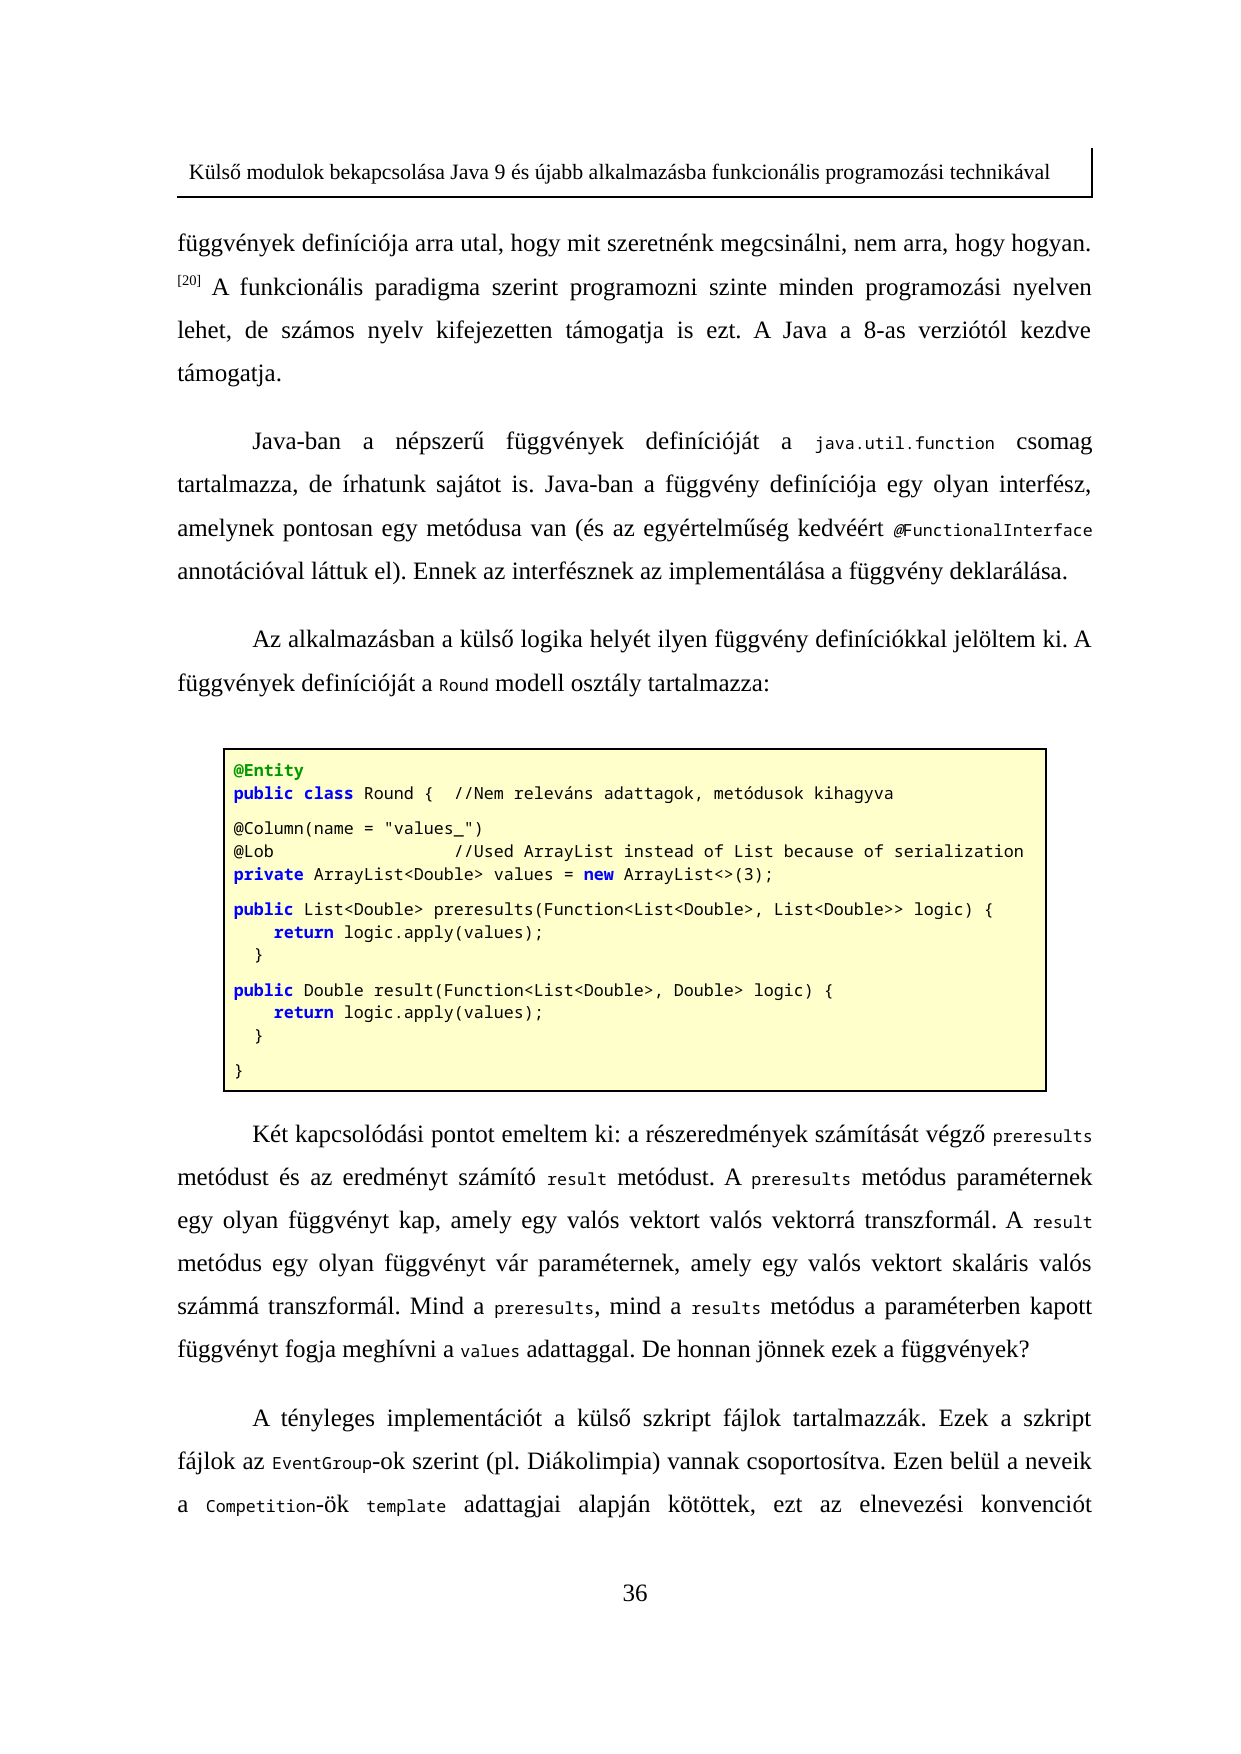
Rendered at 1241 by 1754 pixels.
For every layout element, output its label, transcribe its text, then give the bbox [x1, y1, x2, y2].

text } [234, 1059, 1036, 1082]
text @Column(name = "values_") @Lob //Used ArrayList instead of List because of serialization private ArrayList<Double> values = new ArrayList<>(3); [234, 817, 1036, 885]
text public List<Double> preresults(Function<List<Double>, List<Double>> logic) { return logic.apply(values); } [234, 898, 1036, 966]
text Az alkalmazásban a külső logika helyét ilyen függvény definíciókkal jelöltem ki. A függvények definícióját a Round modell osztály tartalmazza: [177, 624, 1093, 696]
text Két kapcsolódási pontot emeltem ki: a részeredmények számítását végző preresults metódust és az eredményt számító result metódust. A preresults metódus paraméternek egy olyan függvényt kap, amely egy valós vektort valós vektorrá transzformál. A result metódus egy olyan függvényt vár paraméternek, amely egy valós vektort skaláris valós számmá transzformál. Mind a preresults, mind a results metódus a paraméterben kapott függvényt fogja meghívni a values adattaggal. De honnan jönnek ezek a függvények? [177, 736, 1093, 1363]
text A tényleges implementációt a külső szkript fájlok tartalmazzák. Ezek a szkript fájlok az EventGroup-ok szerint (pl. Diákolimpia) vannak csoportosítva. Ezen belül a neveik a Competition-ök template adattagjai alapján kötöttek, ezt az elnevezési konvenciót [177, 1403, 1093, 1518]
text @Entity public class Round { //Nem releváns adattagok, metódusok kihagyva [234, 759, 1036, 804]
text függvények definíciója arra utal, hogy mit szeretnénk megcsinálni, nem arra, hogy hogyan.[20] A funkcionális paradigma szerint programozni szinte minden programozási nyelven lehet, de számos nyelv kifejezetten támogatja is ezt. A Java a 8-as verziótól kezdve támogatja. [177, 228, 1093, 387]
text Java-ban a népszerű függvények definícióját a java.util.function csomag tartalmazza, de írhatunk sajátot is. Java-ban a függvény definíciója egy olyan interfész, amelynek pontosan egy metódusa van (és az egyértelműség kedvéért @FunctionalInterface annotációval láttuk el). Ennek az interfésznek az implementálása a függvény deklarálása. [177, 426, 1093, 584]
text public Double result(Function<List<Double>, Double> logic) { return logic.apply(values); } [234, 978, 1036, 1046]
